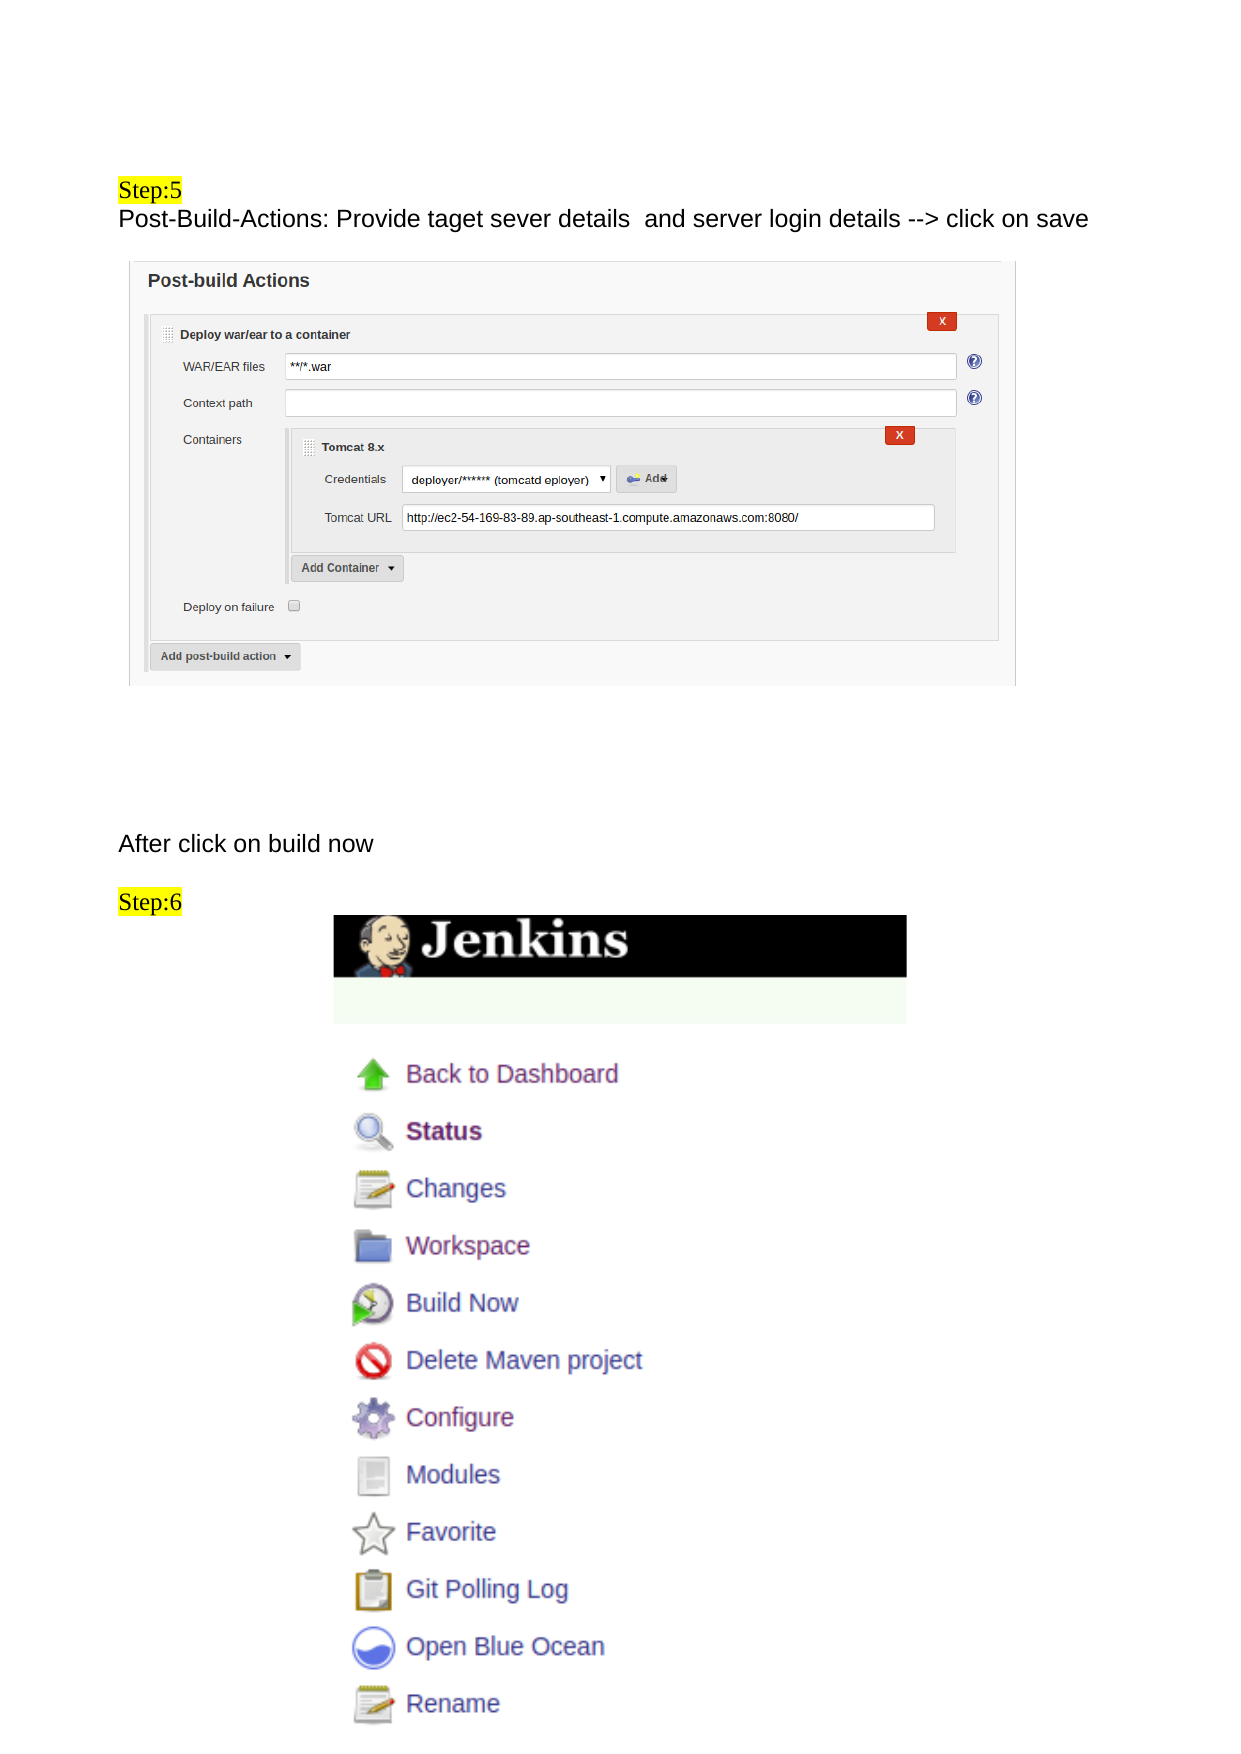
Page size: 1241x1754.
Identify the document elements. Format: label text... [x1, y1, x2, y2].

text After click on build now [118, 829, 1122, 858]
text Post-Build-Actions: Provide taget sever details and server login details --> click on save [118, 204, 1122, 233]
picture [333, 915, 907, 1745]
text Step:5 [118, 176, 1122, 204]
picture [118, 261, 1123, 686]
text Step:6 [118, 887, 1122, 916]
